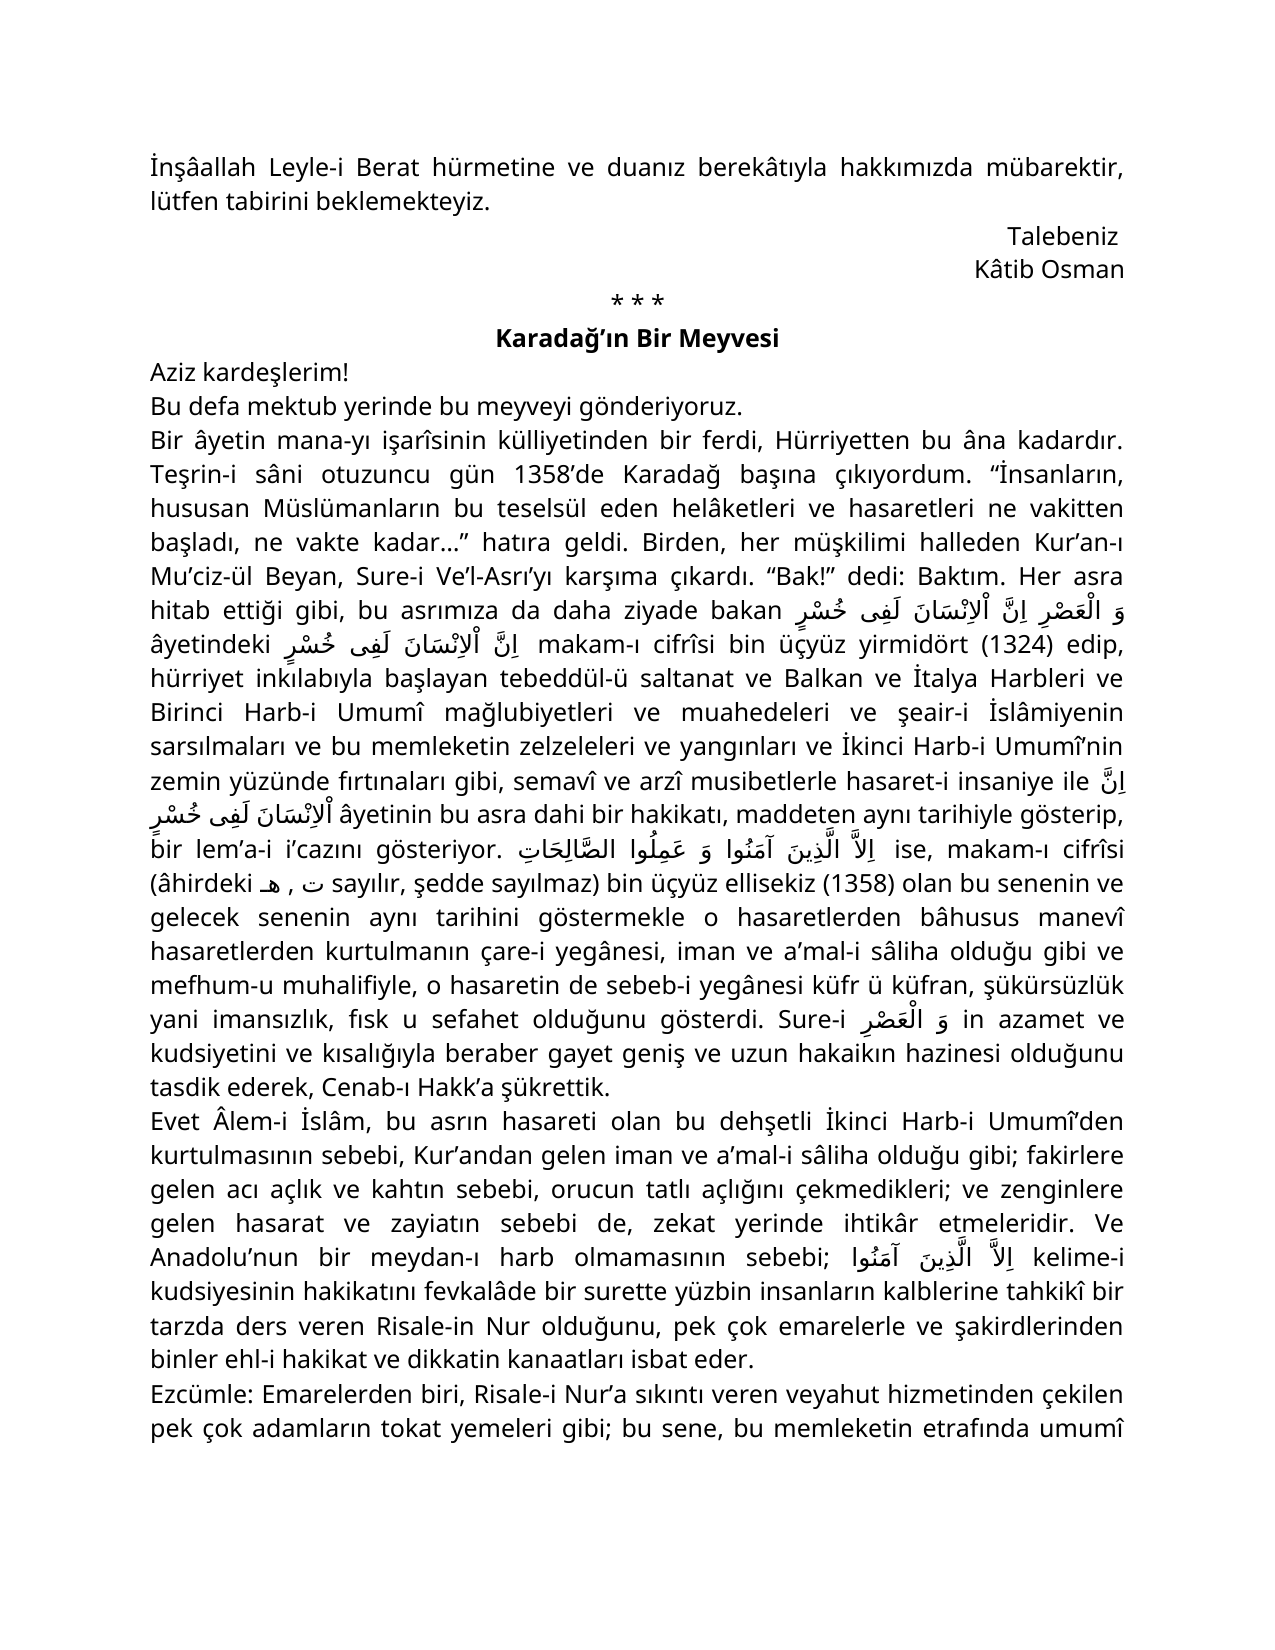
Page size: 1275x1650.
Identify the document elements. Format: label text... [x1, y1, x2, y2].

text Ezcümle: Emarelerden biri, Risale-i Nur’a sıkıntı veren veyahut hizmetinden çekilen pek çok adamların tokat yemeleri gibi; bu sene, bu memleketin etrafında umumî [150, 1376, 1125, 1444]
text Evet Âlem-i İslâm, bu asrın hasareti olan bu dehşetli İkinci Harb-i Umumî’den kurtulmasının sebebi, Kur’andan gelen iman ve a’mal-i sâliha olduğu gibi; fakirlere gelen acı açlık ve kahtın sebebi, orucun tatlı açlığını çekmedikleri; ve zenginlere gelen hasarat ve zayiatın sebebi de, zekat yerinde ihtikâr etmeleridir. Ve Anadolu’nun bir meydan-ı harb olmamasının sebebi; اِلاَّ الَّذِينَ آمَنُوا kelime-i kudsiyesinin hakikatını fevkalâde bir surette yüzbin insanların kalblerine tahkikî bir tarzda ders veren Risale-in Nur olduğunu, pek çok emarelerle ve şakirdlerinden binler ehl-i hakikat ve dikkatin kanaatları isbat eder. [150, 1104, 1125, 1376]
text * * * [150, 286, 1125, 320]
text Aziz kardeşlerim! [150, 354, 1125, 388]
subtitle Karadağ’ın Bir Meyvesi [150, 320, 1125, 354]
text İnşâallah Leyle-i Berat hürmetine ve duanız berekâtıyla hakkımızda mübarektir, lütfen tabirini beklemekteyiz. [150, 150, 1125, 218]
text Bu defa mektub yerinde bu meyveyi gönderiyoruz. [150, 388, 1125, 422]
text Talebeniz Kâtib Osman [150, 218, 1125, 286]
text Bir âyetin mana-yı işarîsinin külliyetinden bir ferdi, Hürriyetten bu âna kadardır. Teşrin-i sâni otuzuncu gün 1358’de Karadağ başına çıkıyordum. “İnsanların, hususan Müslümanların bu teselsül eden helâketleri ve hasaretleri ne vakitten başladı, ne vakte kadar…” hatıra geldi. Birden, her müşkilimi halleden Kur’an-ı Mu’ciz-ül Beyan, Sure-i Ve’l-Asrı’yı karşıma çıkardı. “Bak!” dedi: Baktım. Her asra hitab ettiği gibi, bu asrımıza da daha ziyade bakan وَ الْعَصْرِ اِنَّ اْلاِنْسَانَ لَفِى خُسْرٍ âyetindeki اِنَّ اْلاِنْسَانَ لَفِى خُسْرٍ makam-ı cifrîsi bin üçyüz yirmidört (1324) edip, hürriyet inkılabıyla başlayan tebeddül-ü saltanat ve Balkan ve İtalya Harbleri ve Birinci Harb-i Umumî mağlubiyetleri ve muahedeleri ve şeair-i İslâmiyenin sarsılmaları ve bu memleketin zelzeleleri ve yangınları ve İkinci Harb-i Umumî’nin zemin yüzünde fırtınaları gibi, semavî ve arzî musibetlerle hasaret-i insaniye ile اِنَّ اْلاِنْسَانَ لَفِى خُسْرٍ âyetinin bu asra dahi bir hakikatı, maddeten aynı tarihiyle gösterip, bir lem’a-i i’cazını gösteriyor. اِلاَّ الَّذِينَ آمَنُوا وَ عَمِلُوا الصَّالِحَاتِ ise, makam-ı cifrîsi (âhirdeki ت , هـ sayılır, şedde sayılmaz) bin üçyüz ellisekiz (1358) olan bu senenin ve gelecek senenin aynı tarihini göstermekle o hasaretlerden bâhusus manevî hasaretlerden kurtulmanın çare-i yegânesi, iman ve a’mal-i sâliha olduğu gibi ve mefhum-u muhalifiyle, o hasaretin de sebeb-i yegânesi küfr ü küfran, şükürsüzlük yani imansızlık, fısk u sefahet olduğunu gösterdi. Sure-i وَ الْعَصْرِ in azamet ve kudsiyetini ve kısalığıyla beraber gayet geniş ve uzun hakaikın hazinesi olduğunu tasdik ederek, Cenab-ı Hakk’a şükrettik. [150, 422, 1125, 1104]
